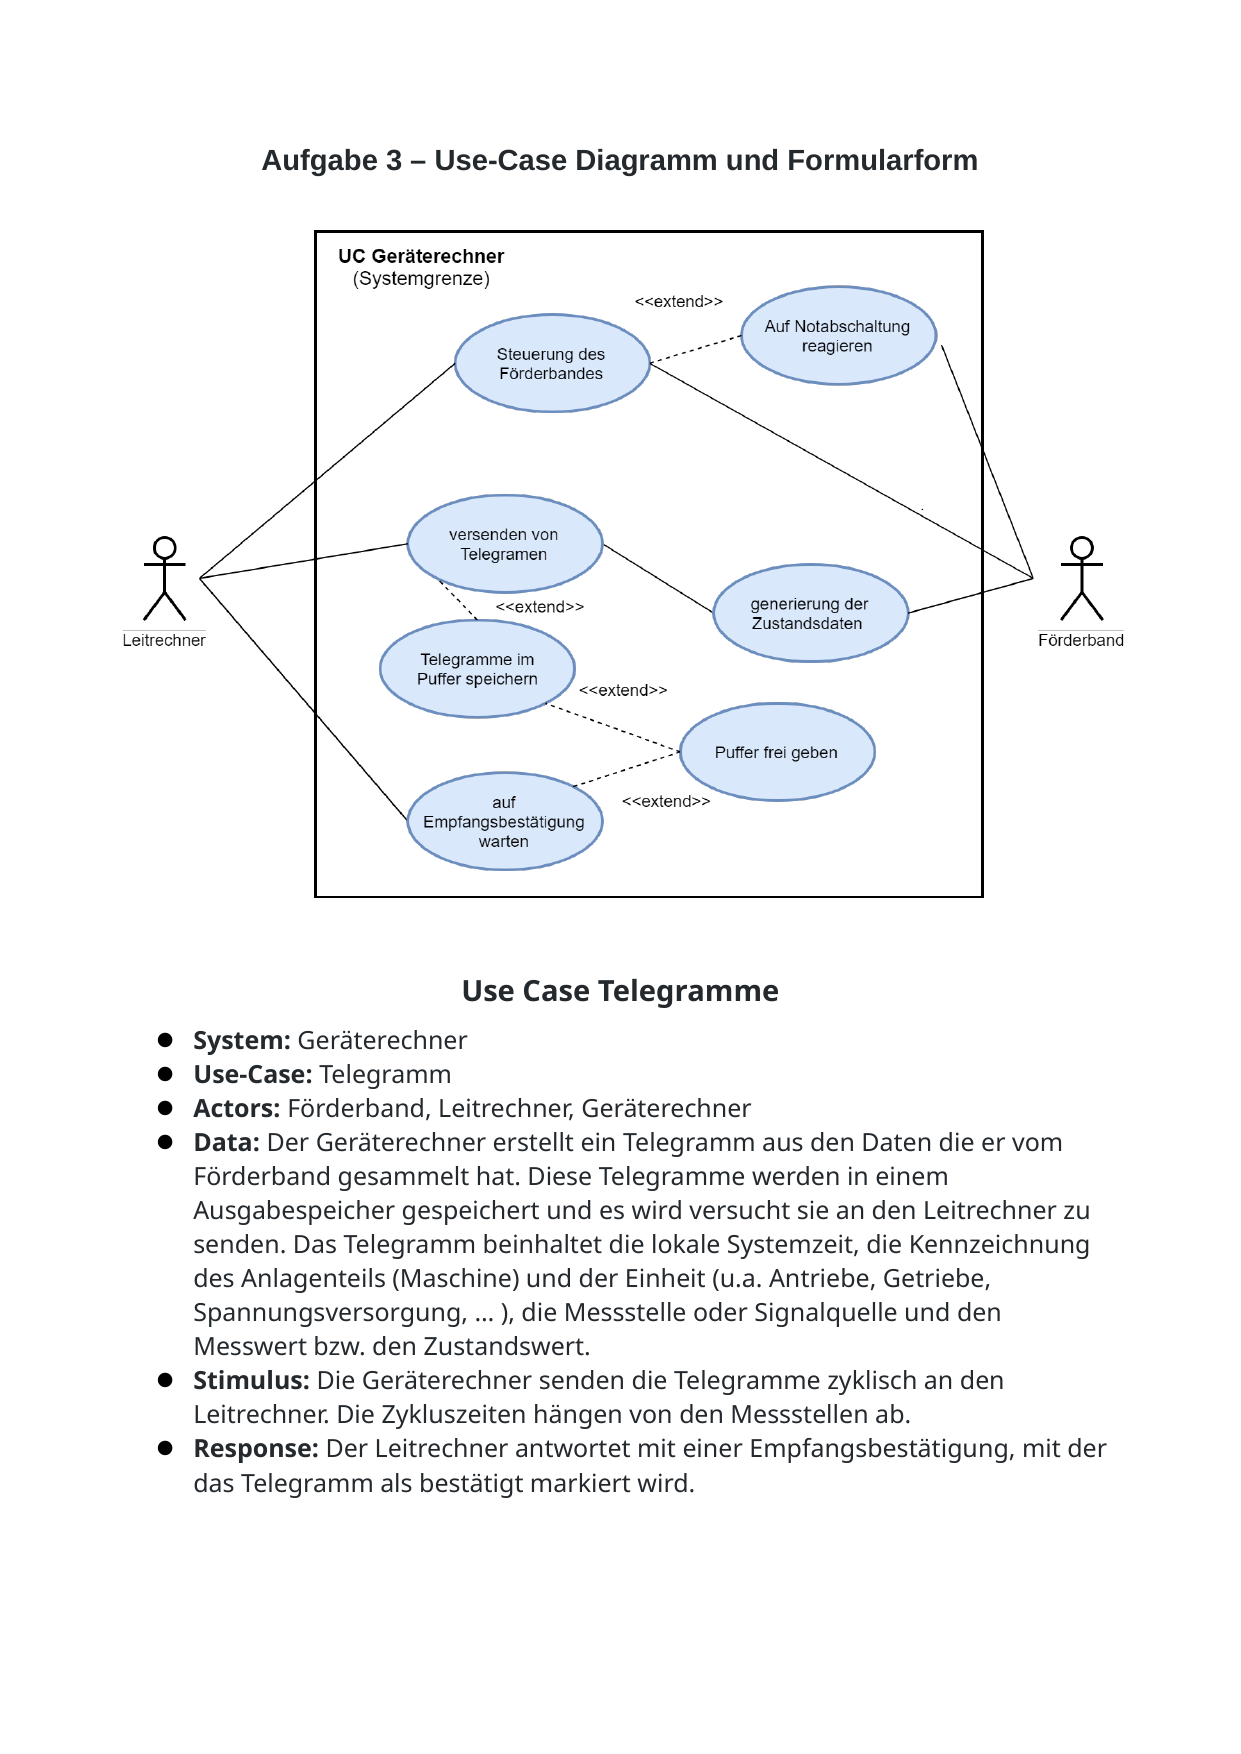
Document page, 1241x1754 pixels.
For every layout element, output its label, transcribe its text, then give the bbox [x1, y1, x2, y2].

list Response: Der Leitrechner antwortet mit einer Empfangsbestätigung, mit der das Telegramm als bestätigt markiert wird. [156, 1431, 1122, 1499]
subtitle Aufgabe 3 – Use-Case Diagramm und Formularform [118, 143, 1122, 177]
list System: Geräterechner [156, 1022, 1122, 1056]
list Use-Case: Telegramm [156, 1056, 1122, 1091]
list Actors: Förderband, Leitrechner, Geräterechner [156, 1091, 1122, 1124]
list Stimulus: Die Geräterechner senden die Telegramme zyklisch an den Leitrechner. Die Zykluszeiten hängen von den Messstellen ab. [156, 1363, 1122, 1431]
subtitle Use Case Telegramme [118, 970, 1122, 1010]
list Data: Der Geräterechner erstellt ein Telegramm aus den Daten die er vom Förderband gesammelt hat. Diese Telegramme werden in einem Ausgabespeicher gespeichert und es wird versucht sie an den Leitrechner zu senden. Das Telegramm beinhaltet die lokale Systemzeit, die Kennzeichnung des Anlagenteils (Maschine) und der Einheit (u.a. Antriebe, Getriebe, Spannungsversorgung, … ), die Messstelle oder Signalquelle und den Messwert bzw. den Zustandswert. [156, 1124, 1122, 1363]
picture [122, 229, 1124, 898]
